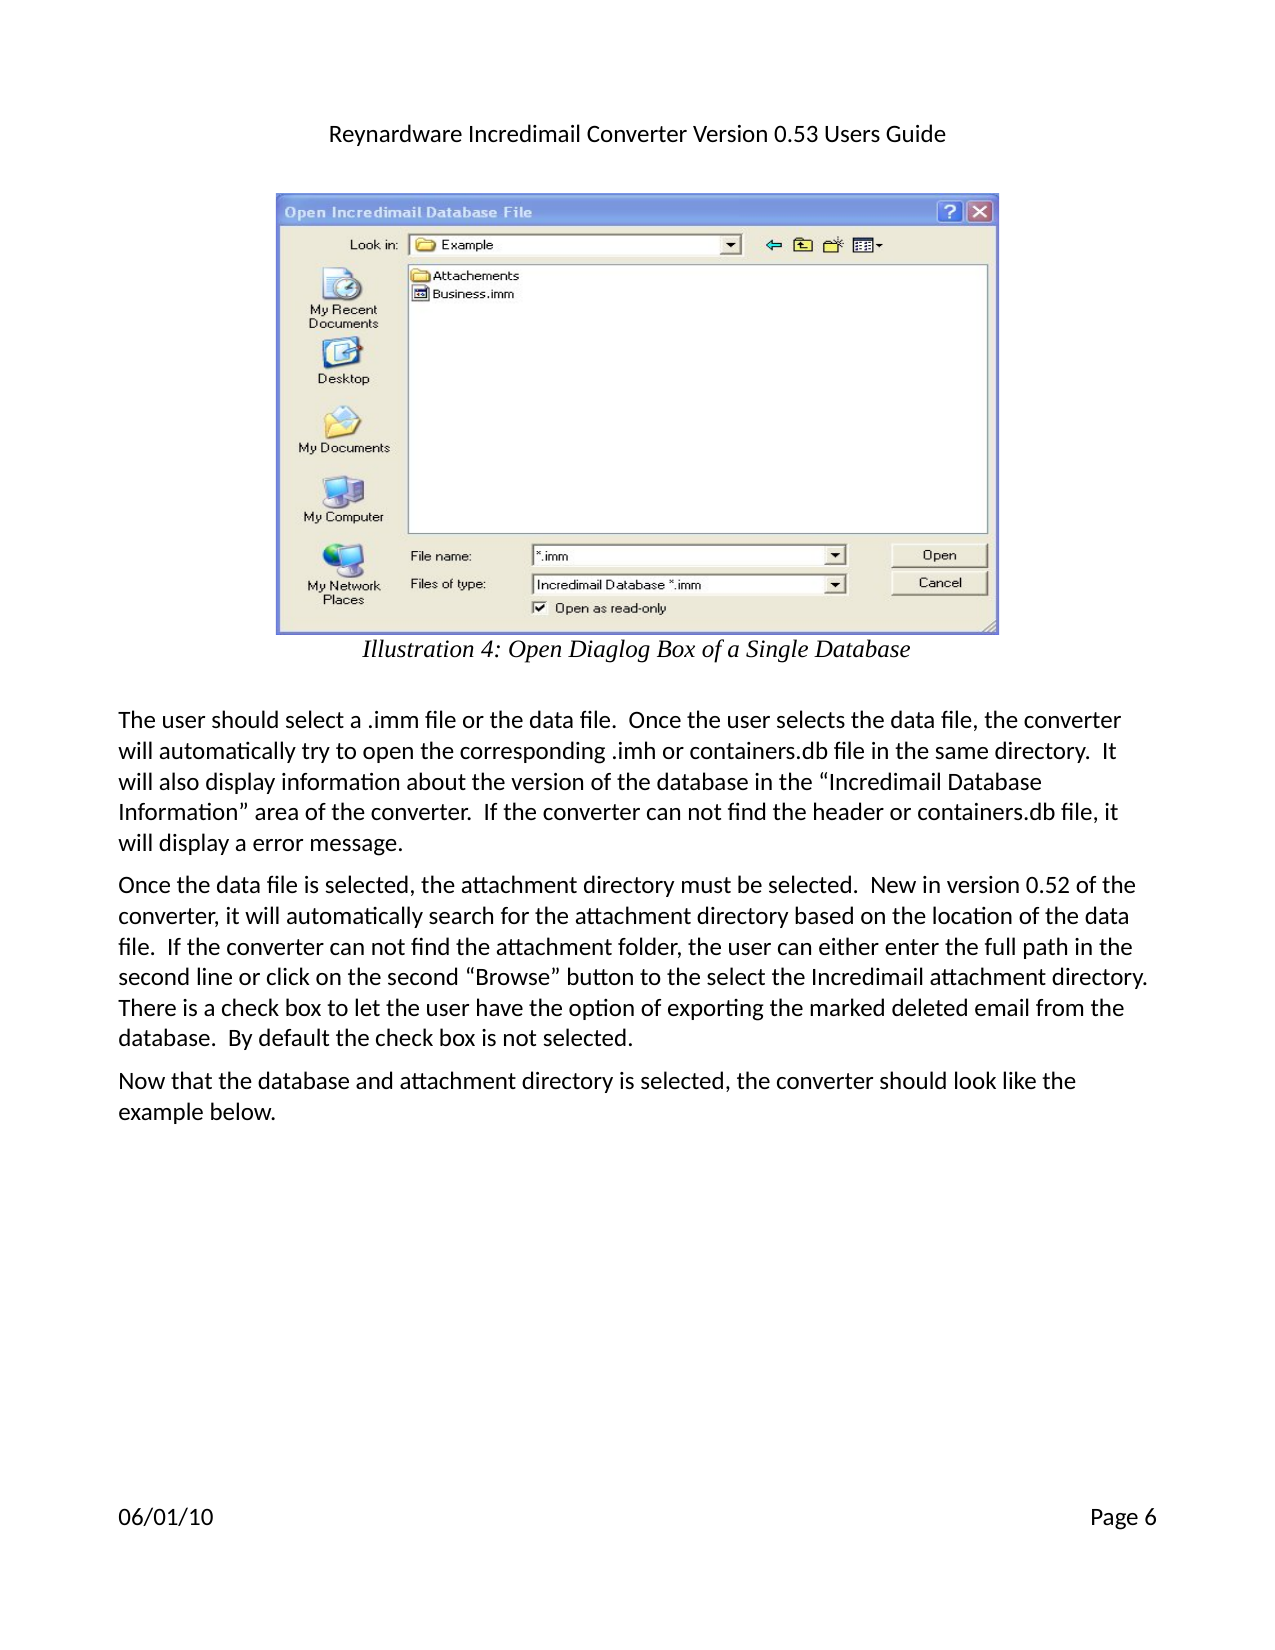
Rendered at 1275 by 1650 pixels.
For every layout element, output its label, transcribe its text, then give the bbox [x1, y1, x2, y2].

text Illustration 4: Open Diaglog Box of a Single Database [276, 635, 999, 663]
picture [275, 193, 1000, 635]
text Now that the database and attachment directory is selected, the converter should look like the example below. [118, 1065, 1157, 1126]
text The user should select a .imm file or the data file. Once the user selects the data file, the converter will automatically try to open the corresponding .imh or containers.db file in the same directory. It will also display information about the version of the database in the “Incredimail Database Information” area of the converter. If the converter can not find the header or containers.db file, it will display a error message. [118, 704, 1157, 857]
text Once the data file is selected, the attachment directory must be selected. New in version 0.52 of the converter, it will automatically search for the attachment directory based on the location of the data file. If the converter can not find the attachment folder, the user can either enter the full path in the second line or click on the second “Browse” button to the select the Incredimail attachment directory. There is a check box to let the user have the option of exporting the marked deleted email from the database. By default the check box is not selected. [118, 870, 1157, 1053]
